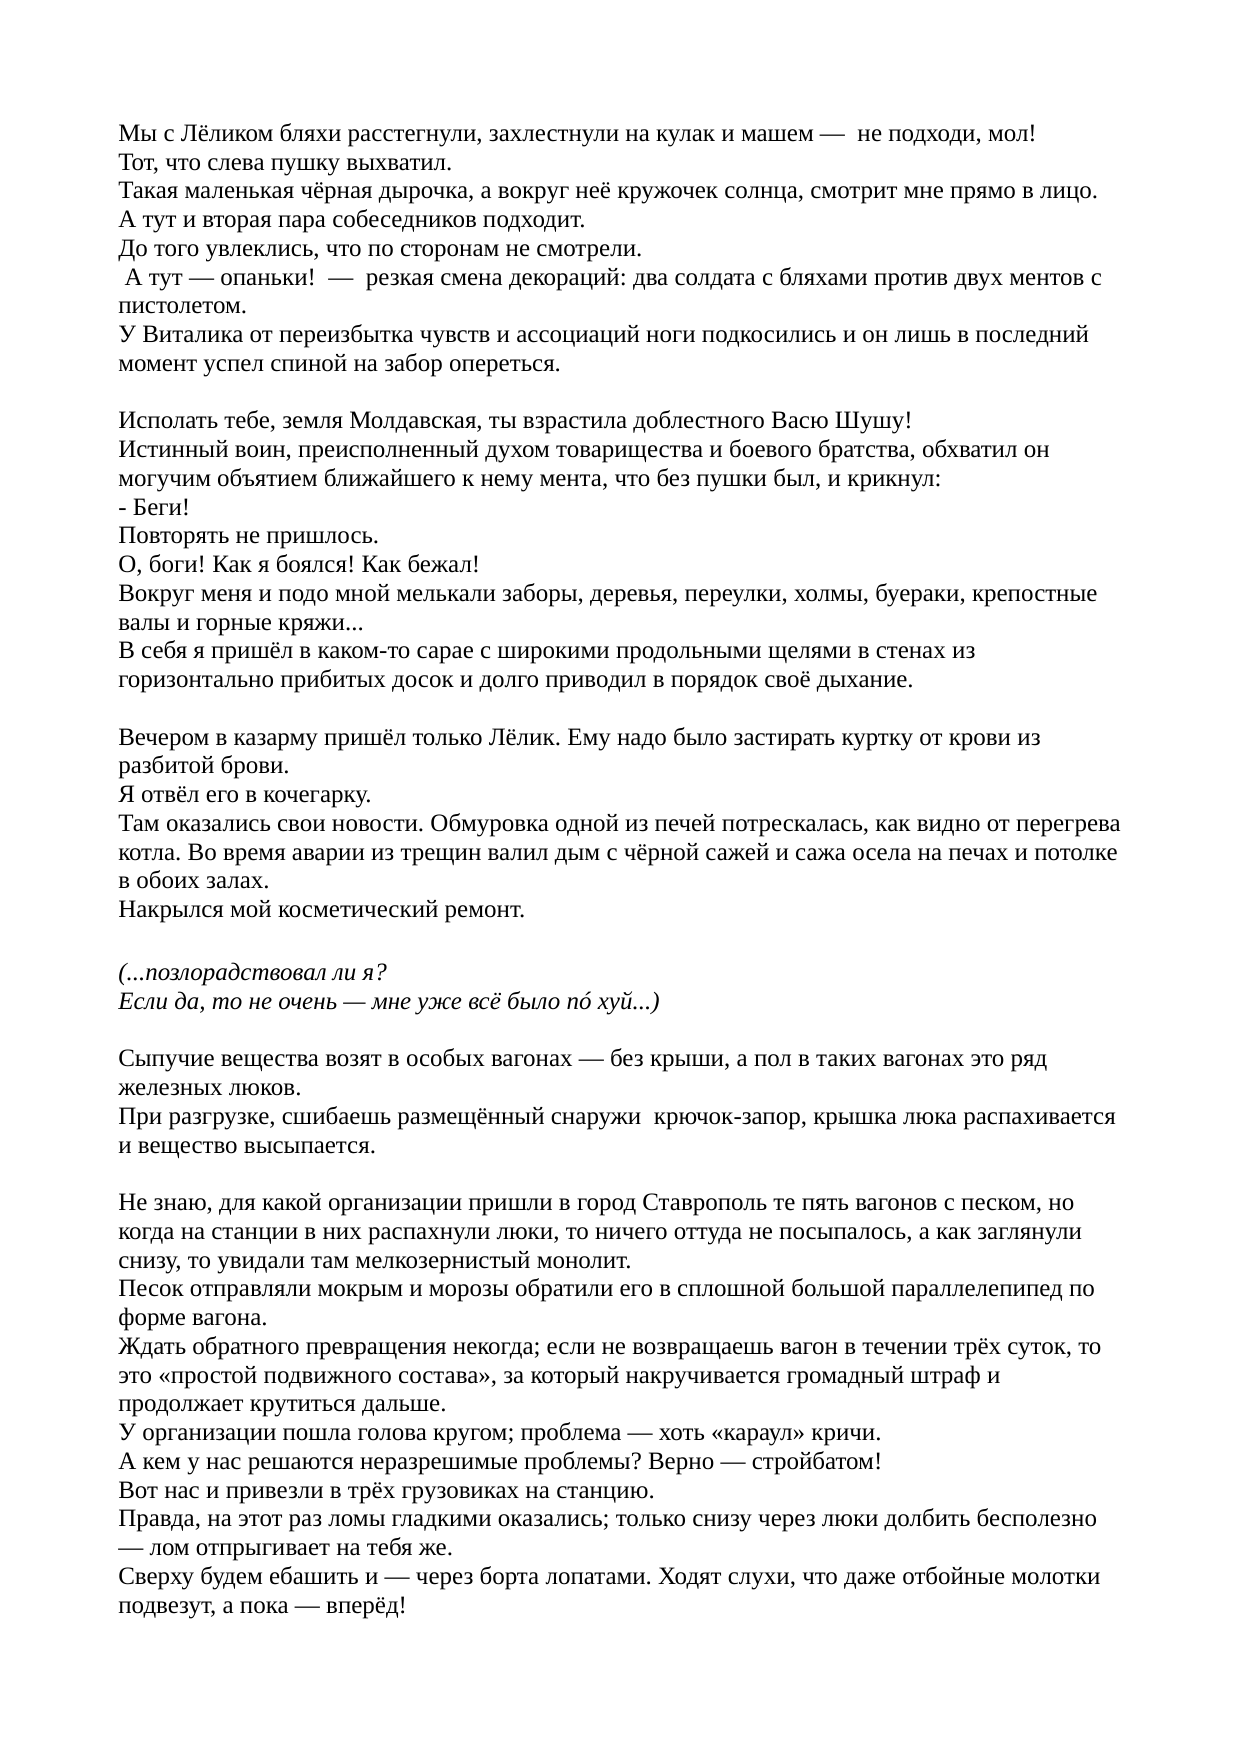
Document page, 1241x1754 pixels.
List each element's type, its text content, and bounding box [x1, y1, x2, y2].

text Сыпучие вещества возят в особых вагонах — без крыши, а пол в таких вагонах это ряд железных люков. [118, 1043, 1122, 1101]
text При разгрузке, сшибаешь размещённый снаружи крючок-запор, крышка люка распахивается и вещество высыпается. [118, 1101, 1122, 1158]
text Сверху будем ебашить и — через борта лопатами. Ходят слухи, что даже отбойные молотки подвезут, а пока — вперёд! [118, 1561, 1122, 1618]
text Там оказались свои новости. Обмуровка одной из печей потрескалась, как видно от перегрева котла. Во время аварии из трещин валил дым с чёрной сажей и сажа осела на печах и потолке в обоих залах. [118, 808, 1122, 894]
text А тут — опаньки! — резкая смена декораций: два солдата с бляхами против двух ментов с пистолетом. [118, 262, 1122, 319]
text Я отвёл его в кочегарку. [118, 779, 1122, 808]
text Правда, на этот раз ломы гладкими оказались; только снизу через люки долбить бесполезно — лом отпрыгивает на тебя же. [118, 1503, 1122, 1561]
text Вечером в казарму пришёл только Лёлик. Ему надо было застирать куртку от крови из разбитой брови. [118, 722, 1122, 779]
text Вокруг меня и подо мной мелькали заборы, деревья, переулки, холмы, буераки, крепостные валы и горные кряжи... [118, 578, 1122, 636]
text Вот нас и привезли в трёх грузовиках на станцию. [118, 1475, 1122, 1503]
text Истинный воин, преисполненный духом товарищества и боевого братства, обхватил он могучим объятием ближайшего к нему мента, что без пушки был, и крикнул: [118, 434, 1122, 492]
text Песок отправляли мокрым и морозы обратили его в сплошной большой параллелепипед по форме вагона. [118, 1273, 1122, 1331]
text Если да, то не очень — мне уже всё было пó хуй...) [118, 986, 1122, 1015]
text - Беги! [118, 492, 1122, 521]
text Тот, что слева пушку выхватил. [118, 147, 1122, 176]
text Ждать обратного превращения некогда; если не возвращаешь вагон в течении трёх суток, то это «простой подвижного состава», за который накручивается громадный штраф и продолжает крутиться дальше. [118, 1331, 1122, 1417]
text Такая маленькая чёрная дырочка, а вокруг неё кружочек солнца, смотрит мне прямо в лицо. [118, 176, 1122, 204]
text (...позлорадствовал ли я? [118, 957, 1122, 986]
text Исполать тебе, земля Молдавская, ты взрастила доблестного Васю Шушу! [118, 406, 1122, 434]
text А тут и вторая пара собеседников подходит. [118, 204, 1122, 233]
text В себя я пришёл в каком-то сарае с широкими продольными щелями в стенах из горизонтально прибитых досок и долго приводил в порядок своё дыхание. [118, 636, 1122, 693]
text О, боги! Как я боялся! Как бежал! [118, 549, 1122, 578]
text У Виталика от переизбытка чувств и ассоциаций ноги подкосились и он лишь в последний момент успел спиной на забор опереться. [118, 319, 1122, 377]
text А кем у нас решаются неразрешимые проблемы? Верно — стройбатом! [118, 1446, 1122, 1475]
text Не знаю, для какой организации пришли в город Ставрополь те пять вагонов с песком, но когда на станции в них распахнули люки, то ничего оттуда не посыпалось, а как заглянули снизу, то увидали там мелкозернистый монолит. [118, 1187, 1122, 1273]
text Повторять не пришлось. [118, 521, 1122, 549]
text Накрылся мой косметический ремонт. [118, 894, 1122, 923]
text До того увлеклись, что по сторонам не смотрели. [118, 233, 1122, 262]
text Мы с Лёликом бляхи расстегнули, захлестнули на кулак и машем — не подходи, мол! [118, 118, 1122, 147]
text У организации пошла голова кругом; проблема — хоть «караул» кричи. [118, 1417, 1122, 1446]
